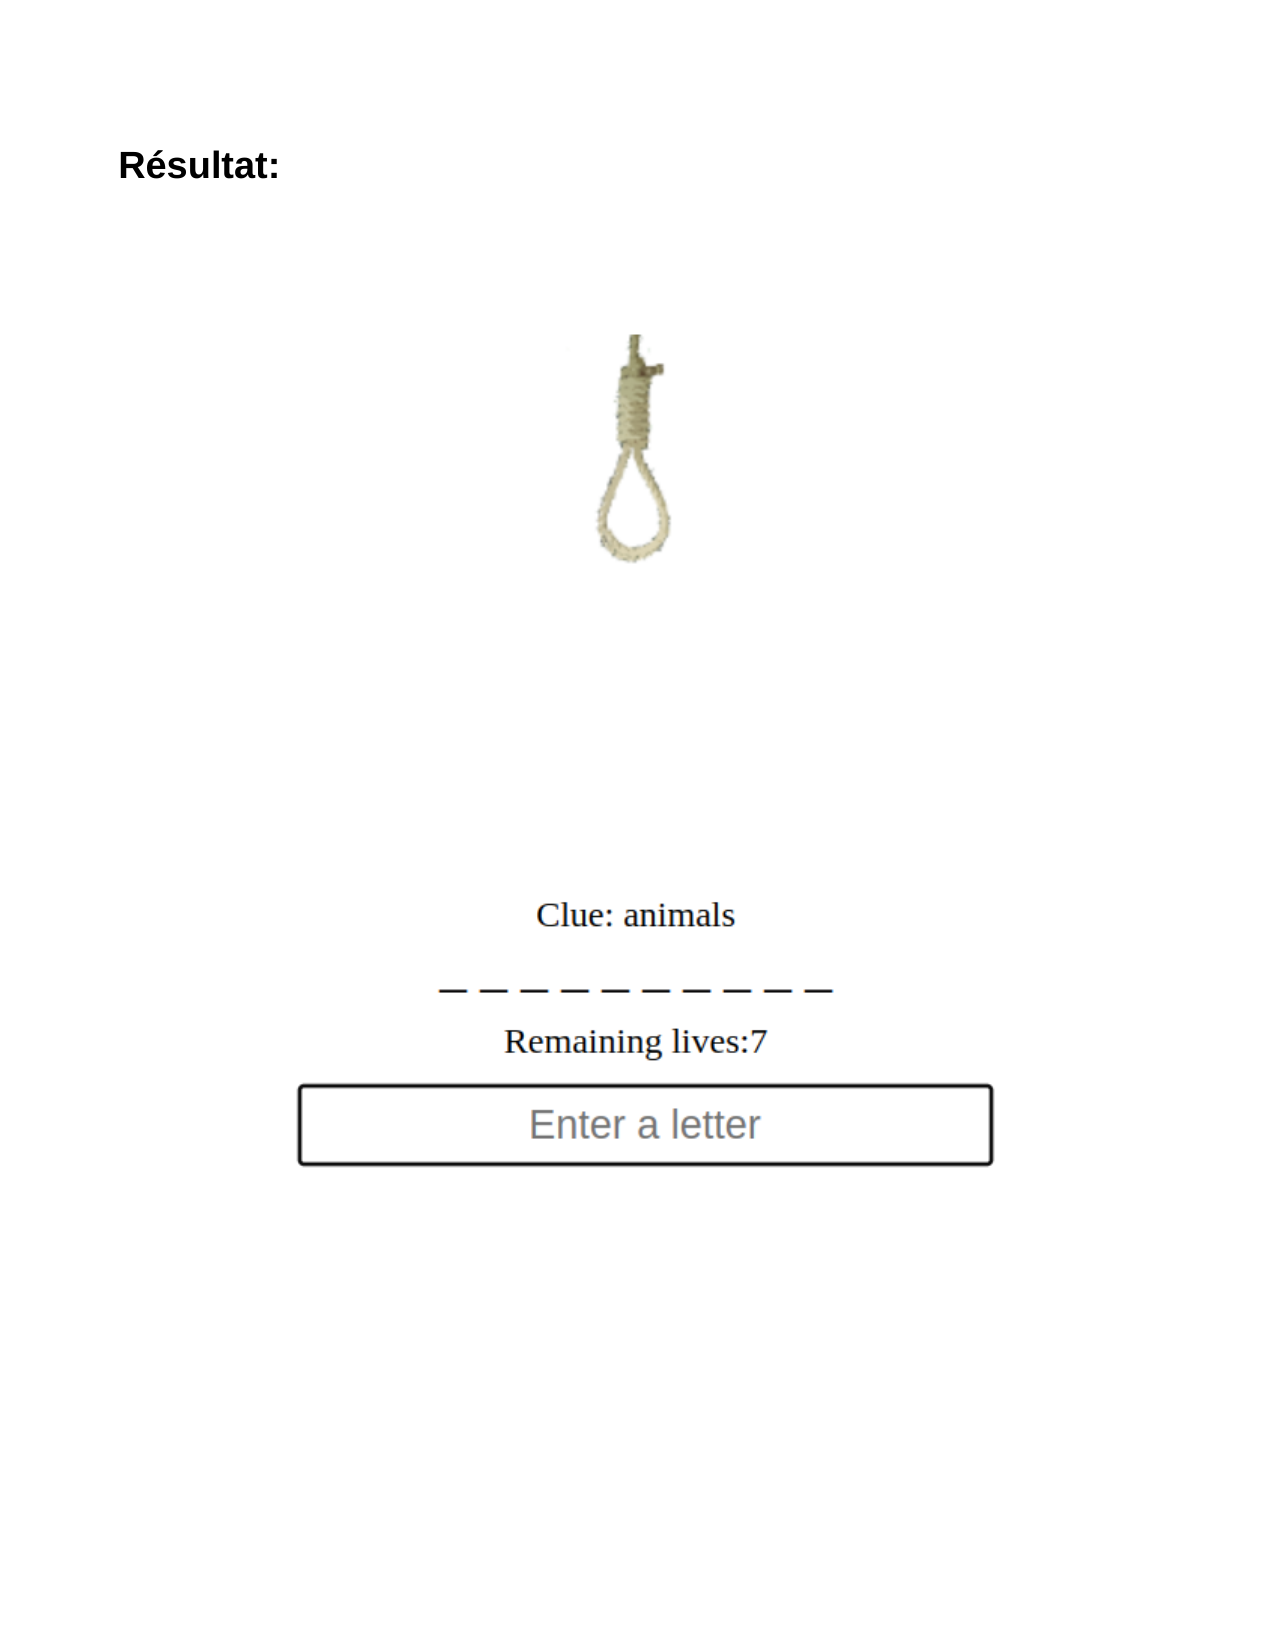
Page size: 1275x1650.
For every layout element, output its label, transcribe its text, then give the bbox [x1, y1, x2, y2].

subtitle Résultat: [118, 143, 1157, 187]
picture [118, 253, 1157, 1312]
